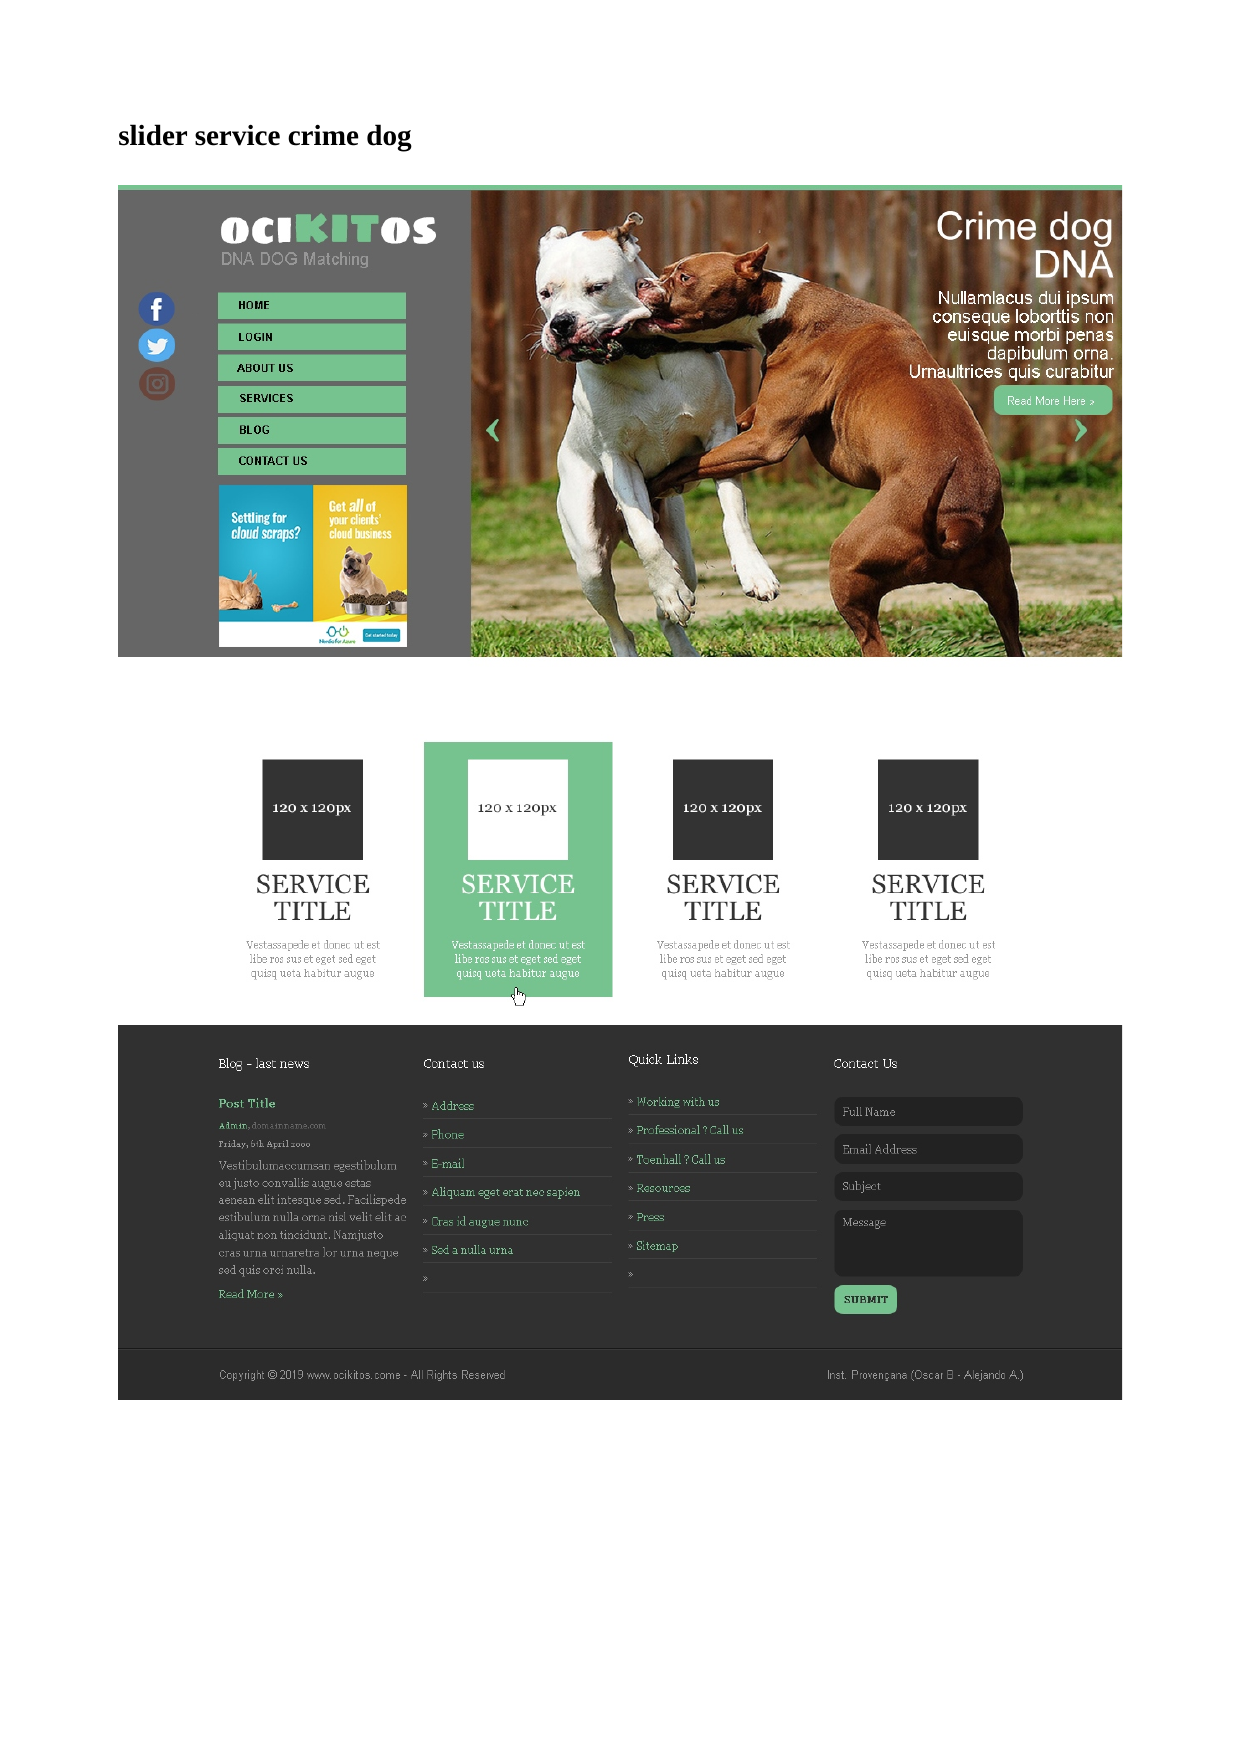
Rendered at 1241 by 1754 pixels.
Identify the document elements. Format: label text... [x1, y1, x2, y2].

picture [118, 185, 1123, 1405]
text slider service crime dog [118, 118, 1122, 152]
